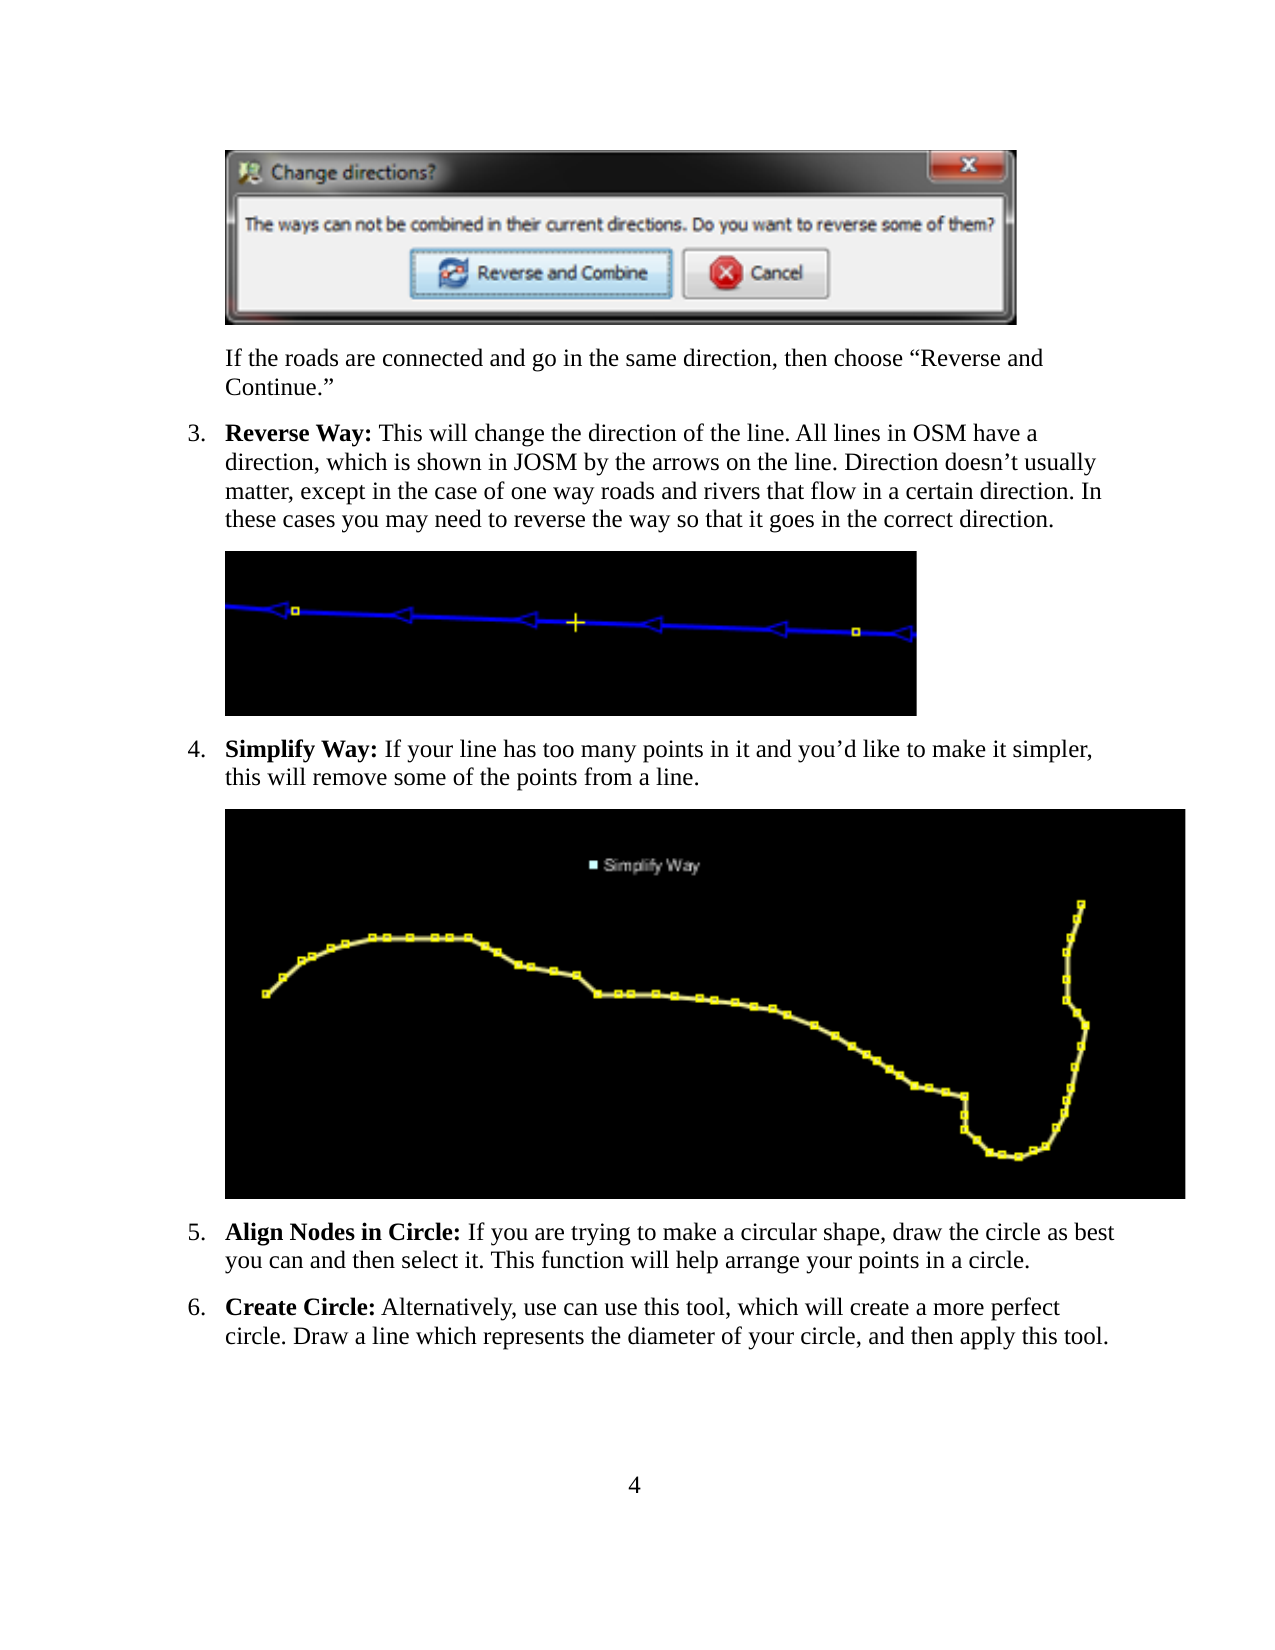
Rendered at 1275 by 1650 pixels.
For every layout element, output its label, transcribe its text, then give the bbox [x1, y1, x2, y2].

list Simplify Way: If your line has too many points in it and you’d like to make it simpler, this will remove some of the points from a line. [187, 734, 1125, 791]
list Create Circle: Alternatively, use can use this tool, which will create a more perfect circle. Draw a line which represents the diameter of your circle, and then apply this tool. [187, 1292, 1125, 1349]
picture [225, 150, 1017, 325]
list If the roads are connected and go in the same direction, then choose “Reverse and Continue.” [187, 343, 1125, 400]
picture [225, 809, 1186, 1199]
list Reverse Way: This will change the direction of the line. All lines in OSM have a direction, which is shown in JOSM by the arrows on the line. Direction doesn’t usually matter, except in the case of one way roads and rivers that flow in a certain direction. In these cases you may need to reverse the way so that it goes in the correct direction. [187, 418, 1125, 533]
picture [225, 551, 917, 716]
list Align Nodes in Circle: If you are trying to make a circular shape, draw the circle as best you can and then select it. This function will help arrange your points in a circle. [187, 1217, 1125, 1274]
